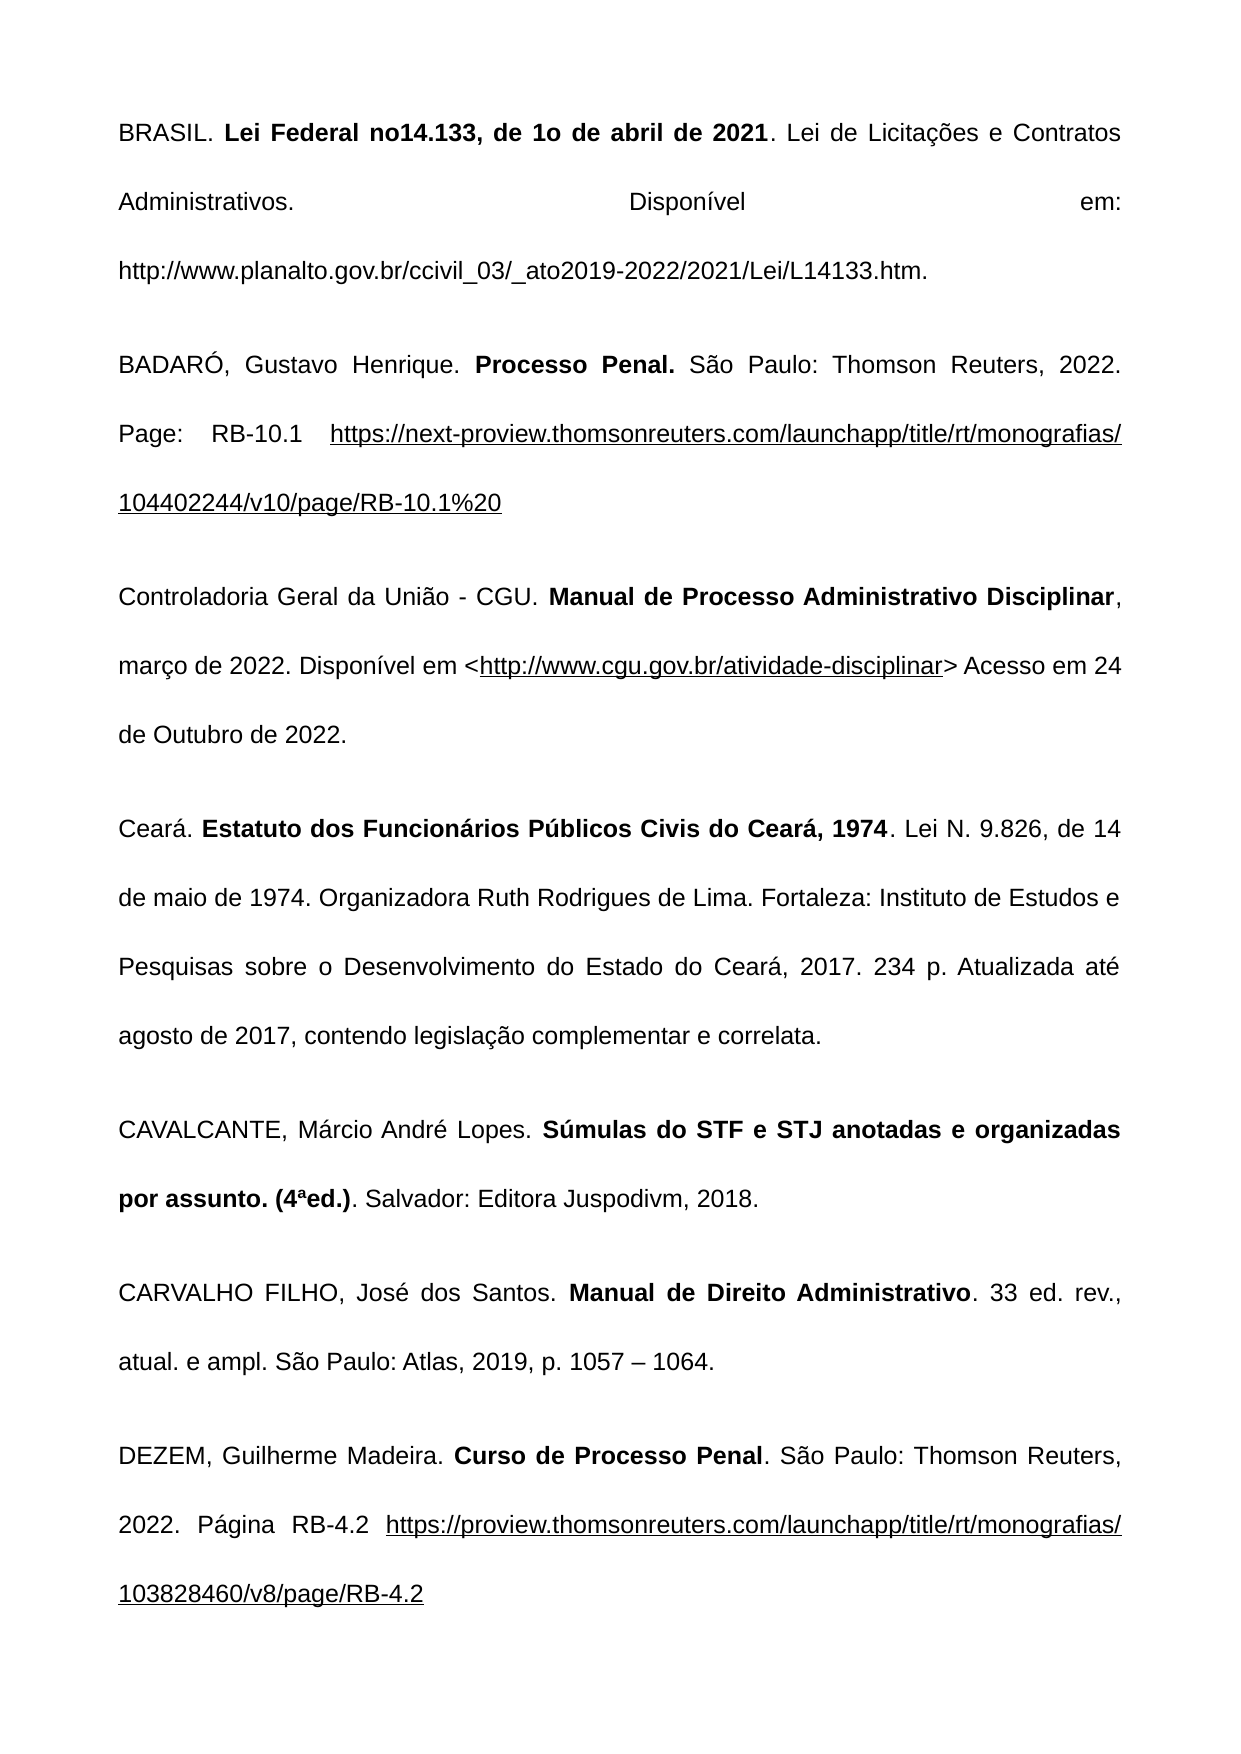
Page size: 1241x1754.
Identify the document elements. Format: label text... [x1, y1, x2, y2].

text CARVALHO FILHO, José dos Santos. Manual de Direito Administrativo. 33 ed. rev., atual. e ampl. São Paulo: Atlas, 2019, p. 1057 – 1064. [118, 1278, 1122, 1375]
text Ceará. Estatuto dos Funcionários Públicos Civis do Ceará, 1974. Lei N. 9.826, de 14 de maio de 1974. Organizadora Ruth Rodrigues de Lima. Fortaleza: Instituto de Estudos e Pesquisas sobre o Desenvolvimento do Estado do Ceará, 2017. 234 p. Atualizada até agosto de 2017, contendo legislação complementar e correlata. [118, 814, 1122, 1049]
text CAVALCANTE, Márcio André Lopes. Súmulas do STF e STJ anotadas e organizadas por assunto. (4ªed.). Salvador: Editora Juspodivm, 2018. [118, 1115, 1122, 1212]
text DEZEM, Guilherme Madeira. Curso de Processo Penal. São Paulo: Thomson Reuters, 2022. Página RB-4.2 https://proview.thomsonreuters.com/launchapp/title/rt/monografias/103828460/v8/page/RB-4.2 [118, 1441, 1122, 1607]
text Controladoria Geral da União - CGU. Manual de Processo Administrativo Disciplinar, março de 2022. Disponível em <http://www.cgu.gov.br/atividade-disciplinar> Acesso em 24 de Outubro de 2022. [118, 582, 1122, 749]
text BRASIL. Lei Federal no14.133, de 1o de abril de 2021. Lei de Licitações e Contratos Administrativos. Disponível em: http://www.planalto.gov.br/ccivil_03/_ato2019-2022/2021/Lei/L14133.htm. [118, 118, 1122, 285]
text BADARÓ, Gustavo Henrique. Processo Penal. São Paulo: Thomson Reuters, 2022. Page: RB-10.1 https://next-proview.thomsonreuters.com/launchapp/title/rt/monografias/104402244/v10/page/RB-10.1%20 [118, 350, 1122, 517]
